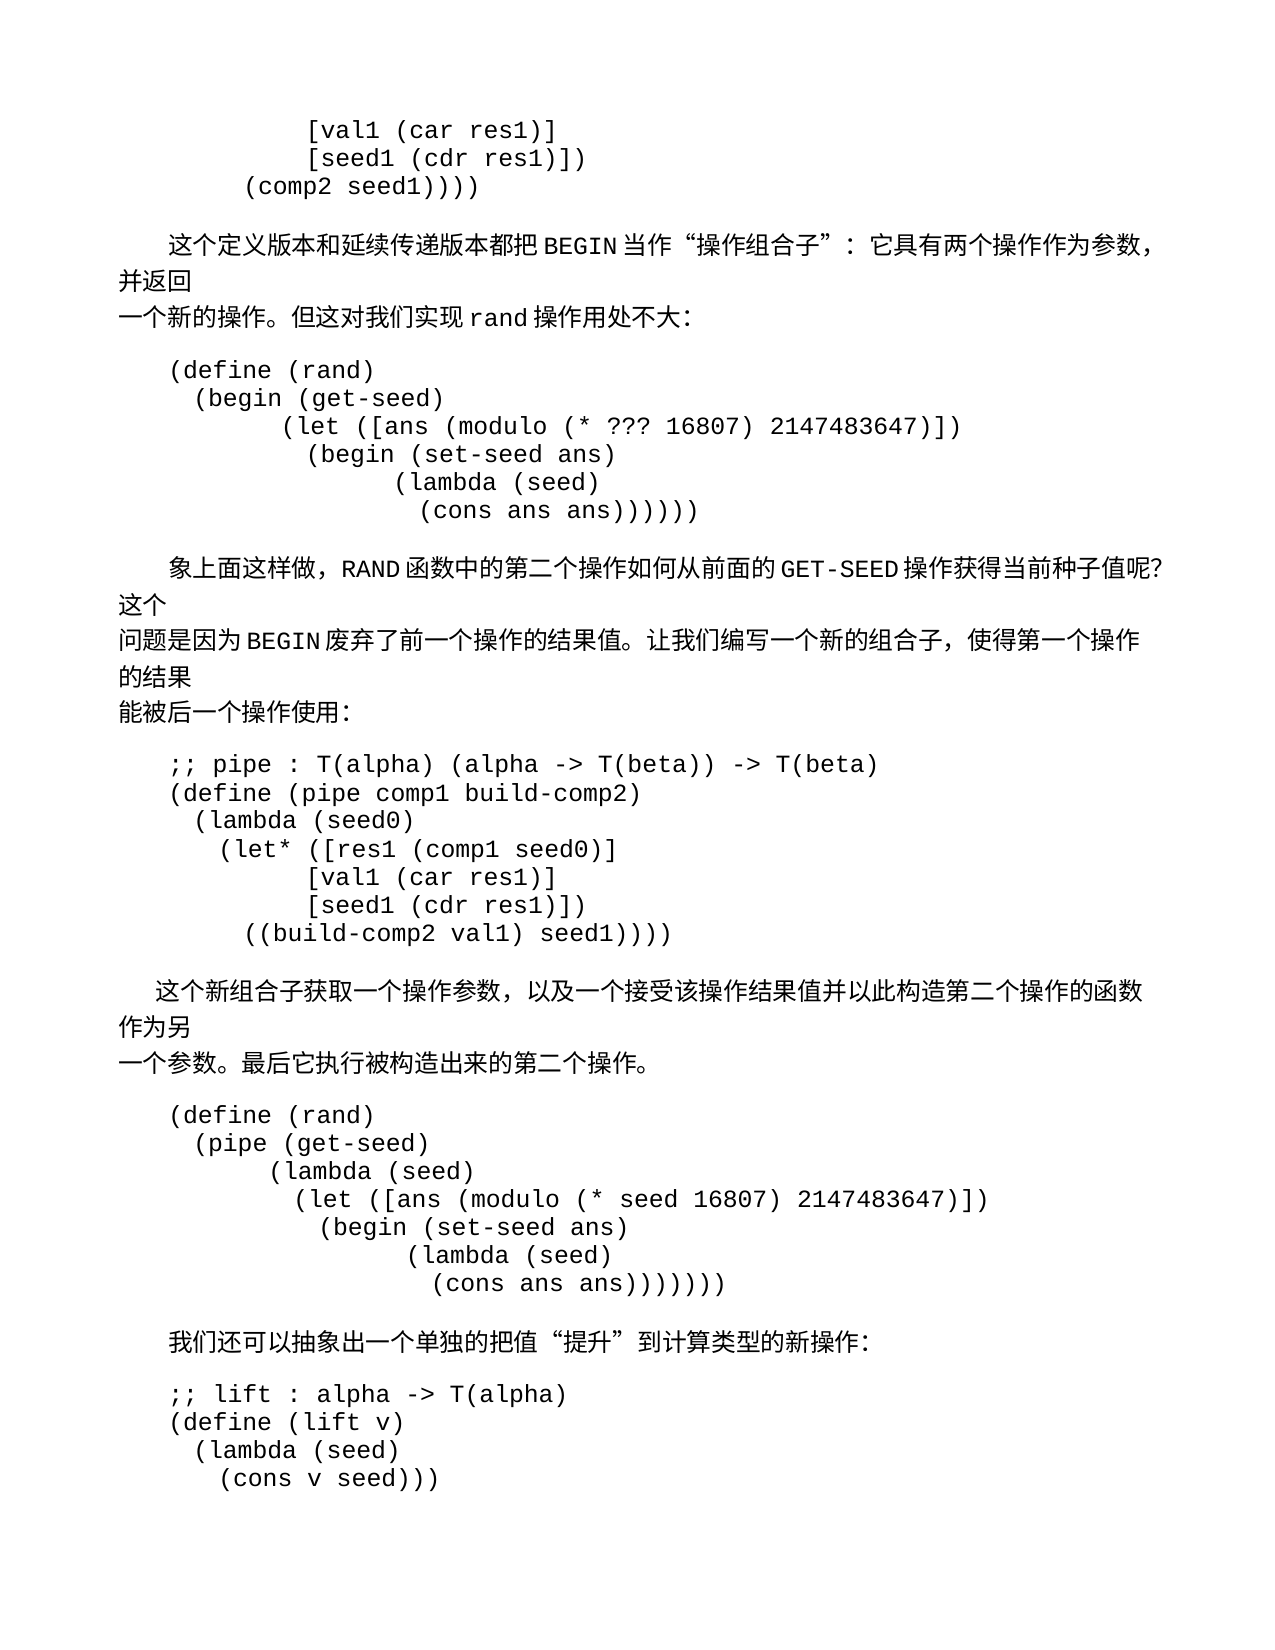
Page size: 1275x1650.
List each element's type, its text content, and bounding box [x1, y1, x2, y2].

text (cons v seed))) [118, 1466, 1157, 1494]
text ;; lift : alpha -> T(alpha) [118, 1382, 1157, 1410]
text (comp2 seed1)))) [118, 174, 1157, 202]
text (lambda (seed0) [118, 808, 1157, 836]
text 这个定义版本和延续传递版本都把BEGIN当作“操作组合子”：它具有两个操作作为参数，并返回 [118, 226, 1157, 298]
text (define (pipe comp1 build-comp2) [118, 780, 1157, 808]
text [val1 (car res1)] [118, 118, 1157, 146]
text (lambda (seed) [118, 1243, 1157, 1271]
text ((build-comp2 val1) seed1)))) [118, 921, 1157, 948]
text (define (rand) [118, 357, 1157, 386]
text (begin (set-seed ans) [118, 442, 1157, 469]
text 能被后一个操作使用： [118, 693, 1157, 729]
text (lambda (seed) [118, 1159, 1157, 1187]
text (lambda (seed) [118, 469, 1157, 498]
text (let ([ans (modulo (* seed 16807) 2147483647)]) [118, 1187, 1157, 1215]
text (begin (set-seed ans) [118, 1215, 1157, 1243]
text [seed1 (cdr res1)]) [118, 892, 1157, 921]
text (let ([ans (modulo (* ??? 16807) 2147483647)]) [118, 413, 1157, 442]
text 我们还可以抽象出一个单独的把值“提升”到计算类型的新操作： [118, 1323, 1157, 1358]
text (begin (get-seed) [118, 386, 1157, 413]
text 一个参数。最后它执行被构造出来的第二个操作。 [118, 1044, 1157, 1079]
text 问题是因为BEGIN废弃了前一个操作的结果值。让我们编写一个新的组合子，使得第一个操作的结果 [118, 621, 1157, 693]
text 一个新的操作。但这对我们实现rand操作用处不大： [118, 298, 1157, 334]
text (define (lift v) [118, 1410, 1157, 1438]
text (lambda (seed) [118, 1438, 1157, 1466]
text (cons ans ans)))))) [118, 498, 1157, 526]
text (cons ans ans))))))) [118, 1271, 1157, 1299]
text 象上面这样做，RAND函数中的第二个操作如何从前面的GET-SEED操作获得当前种子值呢？这个 [118, 549, 1157, 621]
text [seed1 (cdr res1)]) [118, 146, 1157, 174]
text 这个新组合子获取一个操作参数，以及一个接受该操作结果值并以此构造第二个操作的函数作为另 [118, 972, 1157, 1044]
text ;; pipe : T(alpha) (alpha -> T(beta)) -> T(beta) [118, 752, 1157, 780]
text (define (rand) [118, 1103, 1157, 1131]
text [val1 (car res1)] [118, 864, 1157, 892]
text (pipe (get-seed) [118, 1131, 1157, 1159]
text (let* ([res1 (comp1 seed0)] [118, 836, 1157, 864]
